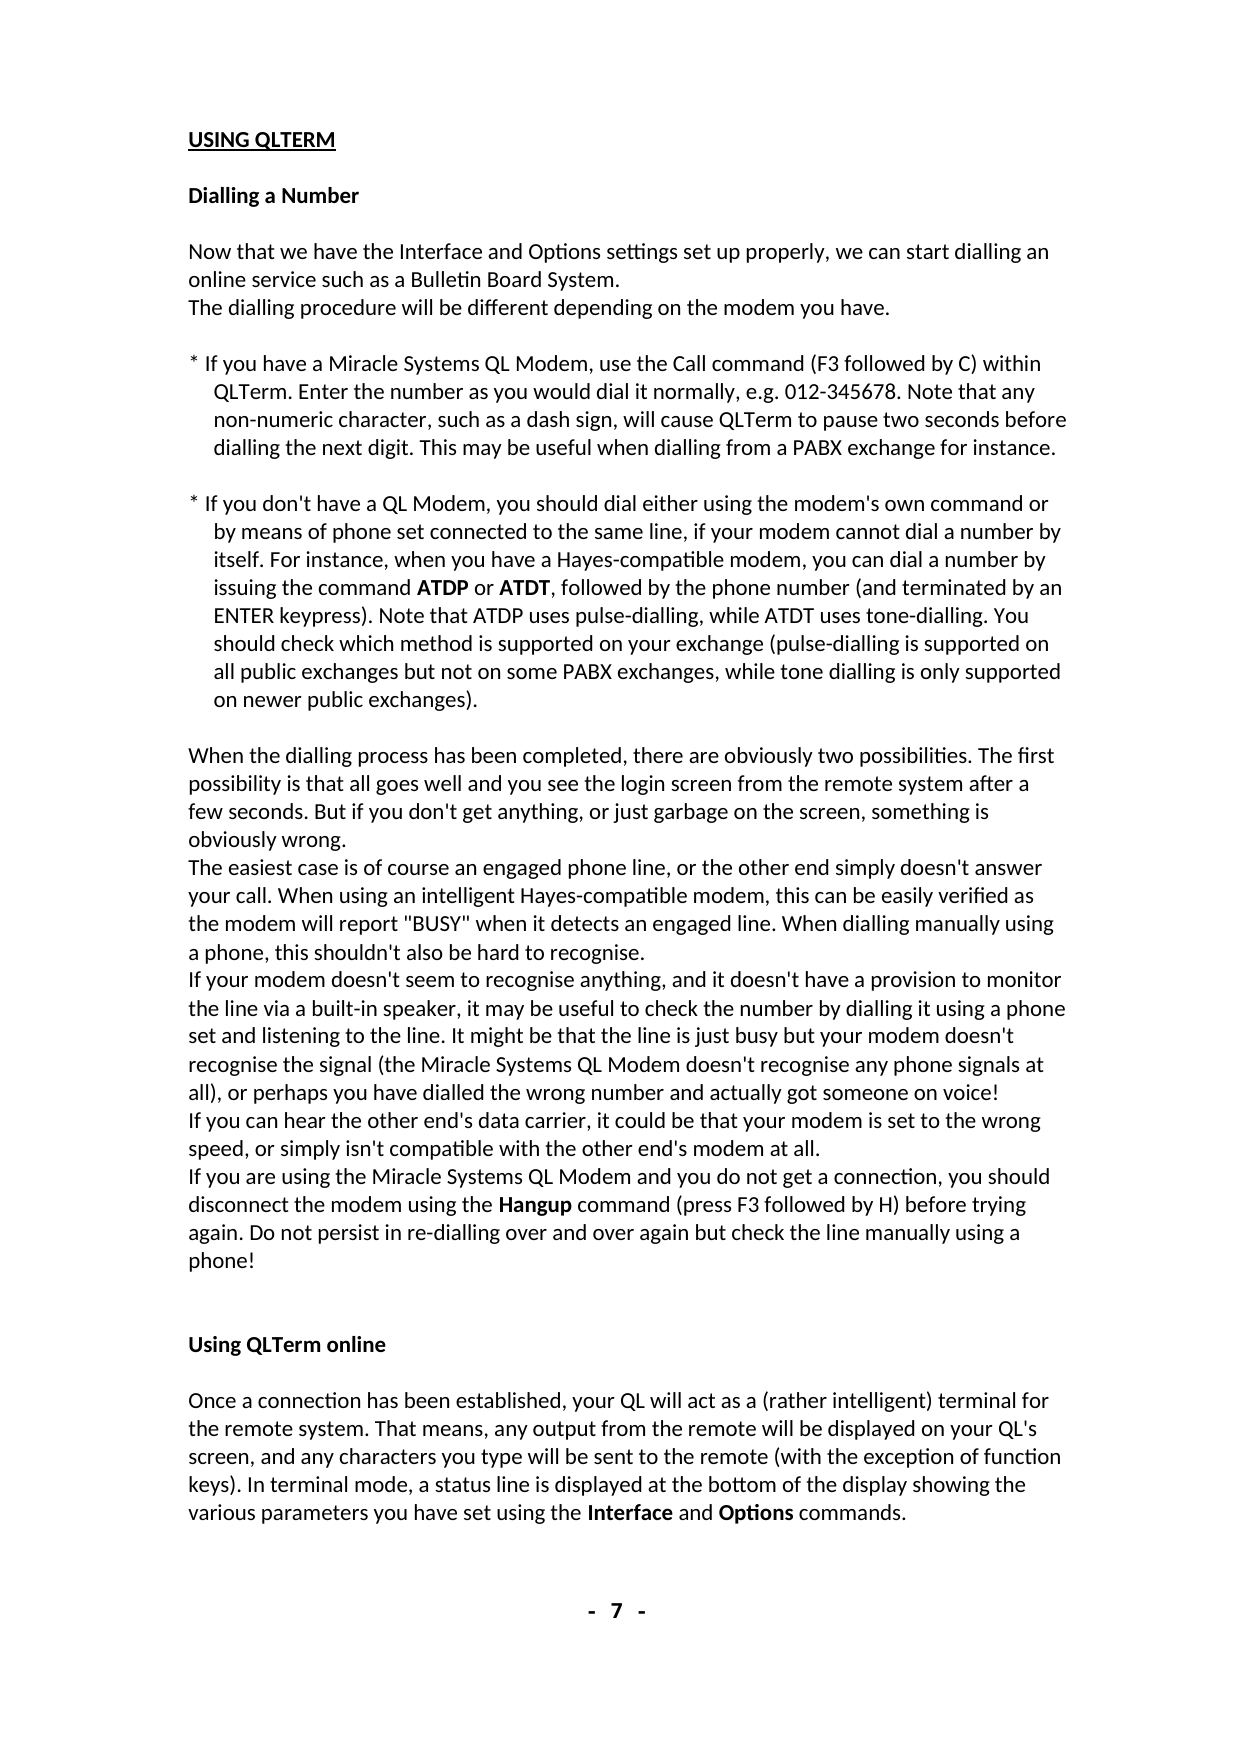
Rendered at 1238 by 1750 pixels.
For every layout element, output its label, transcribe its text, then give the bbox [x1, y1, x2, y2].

text When the dialling process has been completed, there are obviously two possibilities. The first possibility is that all goes well and you see the login screen from the remote system after a few seconds. But if you don't get anything, or just garbage on the screen, something is obviously wrong. [188, 741, 1070, 853]
text USING QLTERM [188, 125, 1070, 153]
text * If you don't have a QL Modem, you should dial either using the modem's own command or by means of phone set connected to the same line, if your modem cannot dial a number by itself. For instance, when you have a Hayes-compatible modem, you can dial a number by issuing the command ATDP or ATDT, followed by the phone number (and terminated by an ENTER keypress). Note that ATDP uses pulse-dialling, while ATDT uses tone-dialling. You should check which method is supported on your exchange (pulse-dialling is supported on all public exchanges but not on some PABX exchanges, while tone dialling is only supported on newer public exchanges). [188, 489, 1070, 713]
text If you can hear the other end's data carrier, it could be that your modem is set to the wrong speed, or simply isn't compatible with the other end's modem at all. [188, 1106, 1070, 1162]
text * If you have a Miracle Systems QL Modem, use the Call command (F3 followed by C) within QLTerm. Enter the number as you would dial it normally, e.g. 012-345678. Note that any non-numeric character, such as a dash sign, will cause QLTerm to pause two seconds before dialling the next digit. This may be useful when dialling from a PABX exchange for instance. [188, 349, 1070, 461]
text Now that we have the Interface and Options settings set up properly, we can start dialling an online service such as a Bulletin Board System. [188, 237, 1070, 293]
text The easiest case is of course an engaged phone line, or the other end simply doesn't answer your call. When using an intelligent Hayes-compatible modem, this can be easily verified as the modem will report "BUSY" when it detects an engaged line. When dialling manually using a phone, this shouldn't also be hard to recognise. [188, 853, 1070, 966]
text Dialling a Number [188, 181, 1070, 209]
text Once a connection has been established, your QL will act as a (rather intelligent) terminal for the remote system. That means, any output from the remote will be displayed on your QL's screen, and any characters you type will be sent to the remote (with the exception of function keys). In terminal mode, a status line is displayed at the bottom of the display showing the various parameters you have set using the Interface and Options commands. [188, 1386, 1070, 1526]
text The dialling procedure will be different depending on the modem you have. [188, 293, 1070, 321]
text If your modem doesn't seem to recognise anything, and it doesn't have a provision to monitor the line via a built-in speaker, it may be useful to check the number by dialling it using a phone set and listening to the line. It might be that the line is just busy but your modem doesn't recognise the signal (the Miracle Systems QL Modem doesn't recognise any phone signals at all), or perhaps you have dialled the wrong number and actually got someone on voice! [188, 966, 1070, 1106]
text If you are using the Miracle Systems QL Modem and you do not get a connection, you should disconnect the modem using the Hangup command (press F3 followed by H) before trying again. Do not persist in re-dialling over and over again but check the line manually using a phone! [188, 1162, 1070, 1274]
text Using QLTerm online [188, 1330, 1070, 1358]
